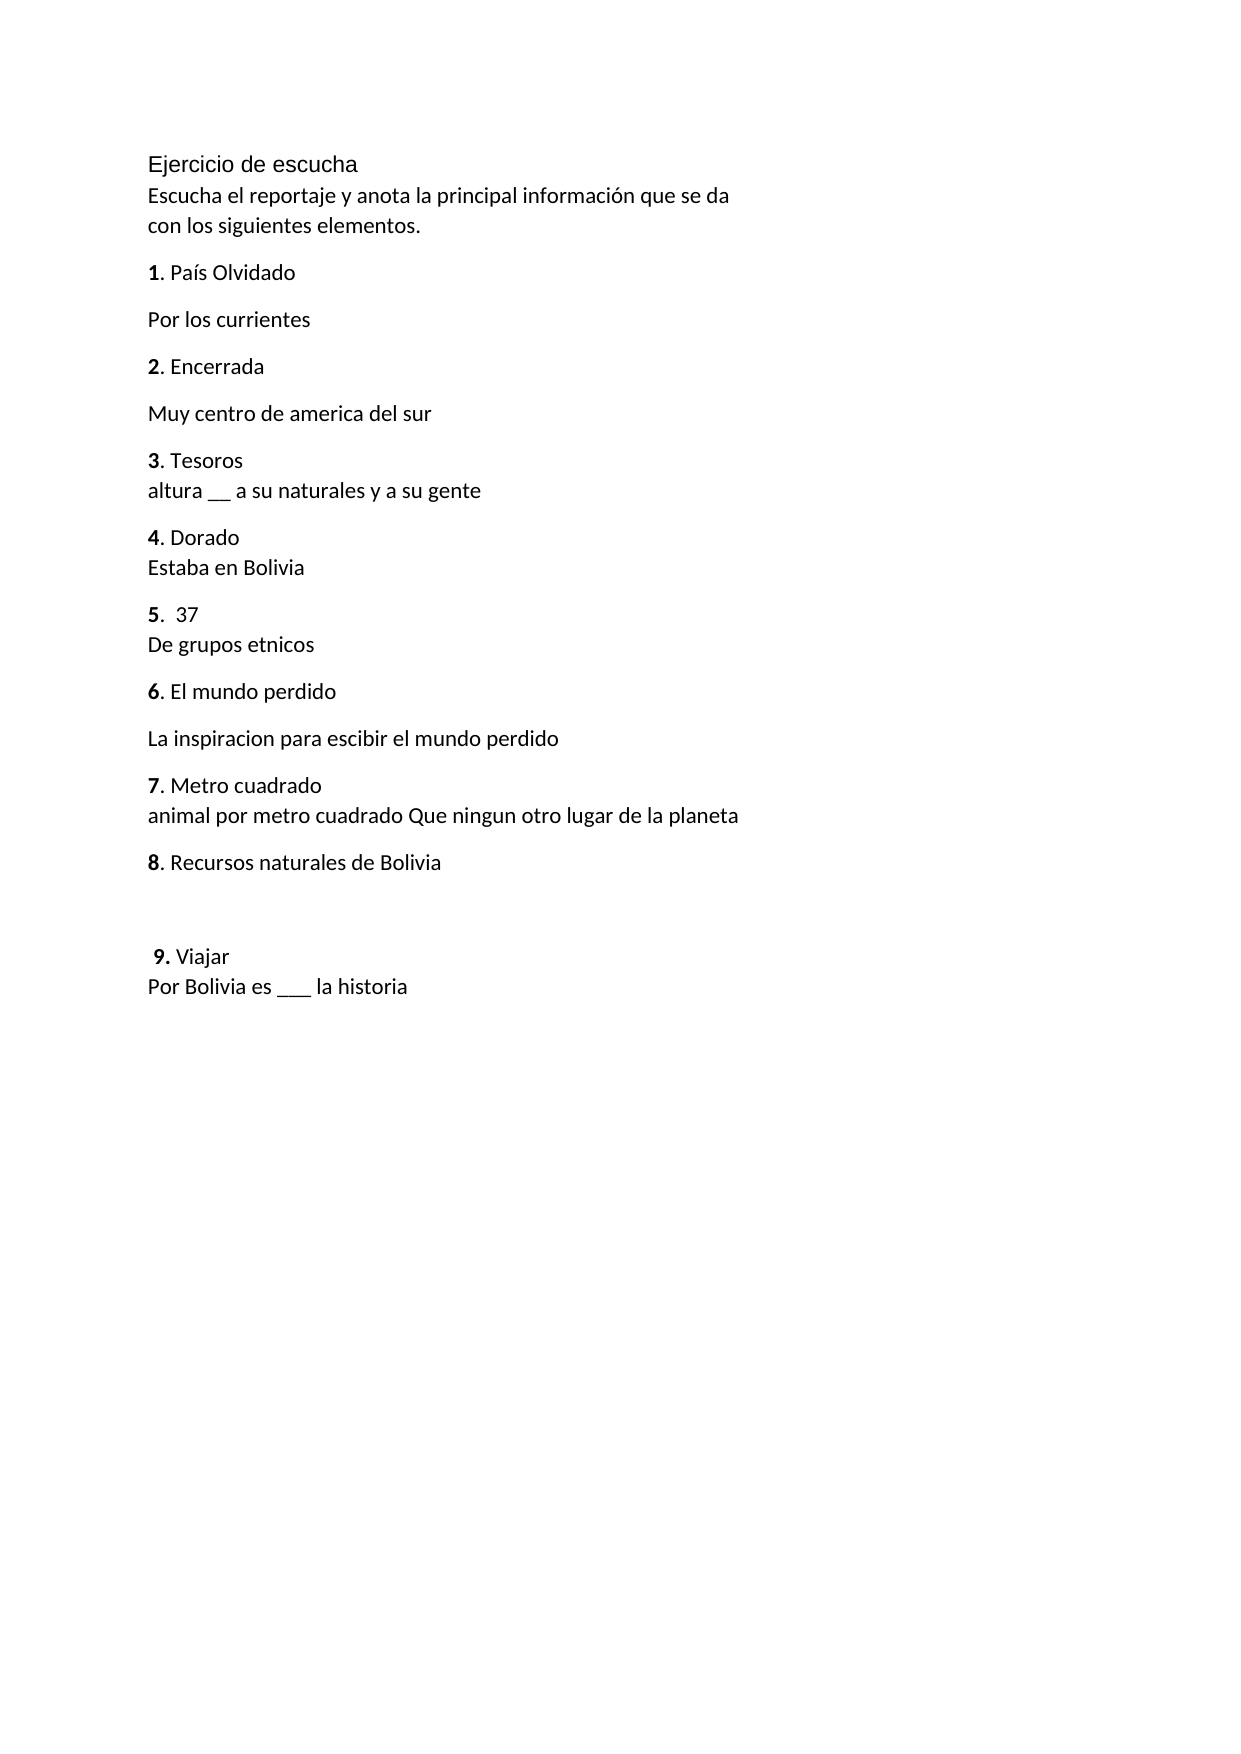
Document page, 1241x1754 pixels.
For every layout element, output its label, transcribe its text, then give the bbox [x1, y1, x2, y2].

text 5. 37 De grupos etnicos [148, 600, 1093, 658]
text 2. Encerrada [148, 352, 1093, 380]
text Por los currientes [148, 305, 1093, 333]
text La inspiracion para escibir el mundo perdido [148, 724, 1093, 752]
text 3. Tesoros altura __ a su naturales y a su gente [148, 446, 1093, 504]
text Muy centro de america del sur [148, 399, 1093, 427]
text 4. Dorado Estaba en Bolivia [148, 523, 1093, 581]
text Escucha el reportaje y anota la principal información que se da con los siguientes elementos. [148, 181, 1093, 240]
text 7. Metro cuadrado animal por metro cuadrado Que ningun otro lugar de la planeta [148, 771, 1093, 829]
text 1. País Olvidado [148, 258, 1093, 287]
text 8. Recursos naturales de Bolivia [148, 848, 1093, 876]
text 9. Viajar Por Bolivia es ___ la historia [148, 942, 1093, 1000]
text 6. El mundo perdido [148, 677, 1093, 705]
text Ejercicio de escucha [148, 151, 1089, 178]
